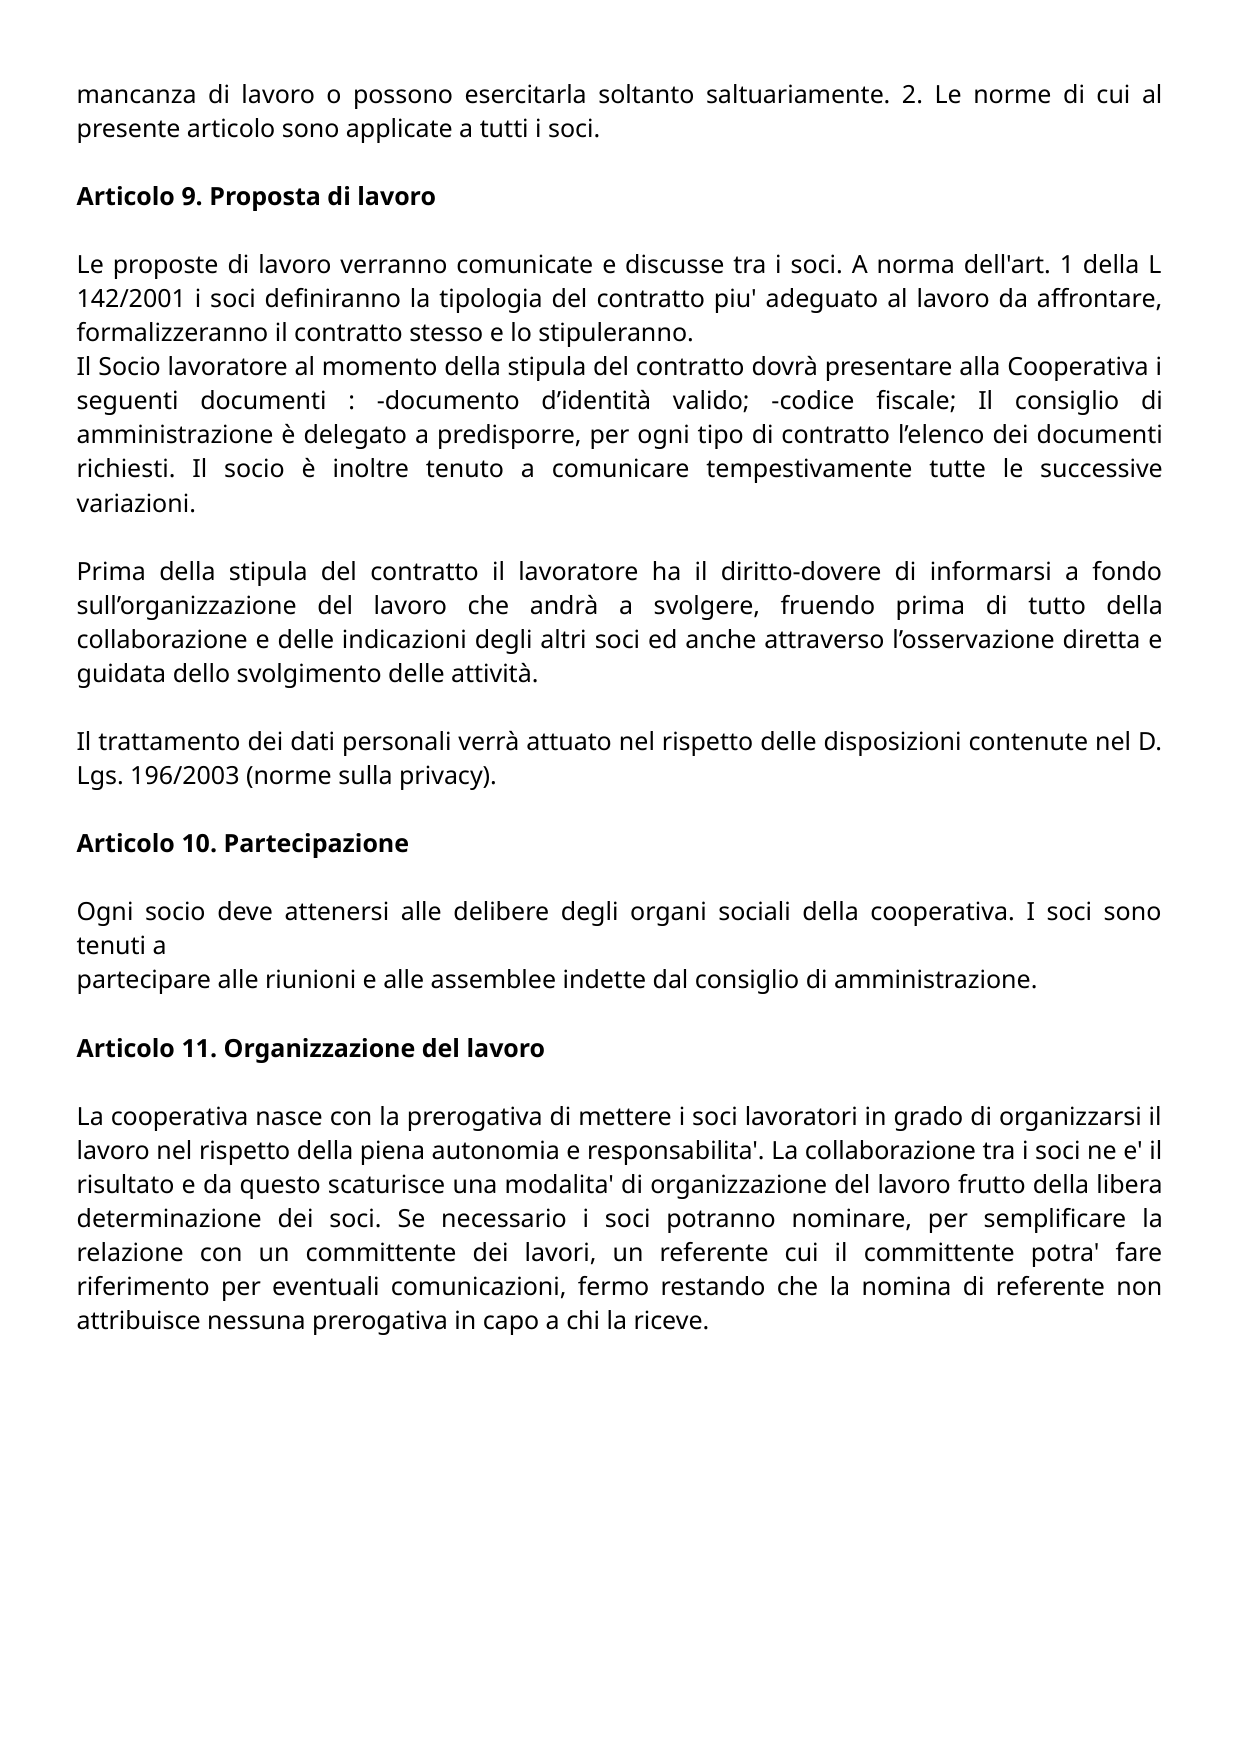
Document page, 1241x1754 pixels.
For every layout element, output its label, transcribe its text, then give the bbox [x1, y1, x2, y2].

text Ogni socio deve attenersi alle delibere degli organi sociali della cooperativa. I soci sono tenuti a [76, 894, 1164, 962]
text La cooperativa nasce con la prerogativa di mettere i soci lavoratori in grado di organizzarsi il lavoro nel rispetto della piena autonomia e responsabilita'. La collaborazione tra i soci ne e' il risultato e da questo scaturisce una modalita' di organizzazione del lavoro frutto della libera determinazione dei soci. Se necessario i soci potranno nominare, per semplificare la relazione con un committente dei lavori, un referente cui il committente potra' fare riferimento per eventuali comunicazioni, fermo restando che la nomina di referente non attribuisce nessuna prerogativa in capo a chi la riceve. [76, 1098, 1164, 1337]
text Articolo 9. Proposta di lavoro [76, 179, 1164, 213]
text partecipare alle riunioni e alle assemblee indette dal consiglio di amministrazione. [76, 962, 1164, 996]
text Il Socio lavoratore al momento della stipula del contratto dovrà presentare alla Cooperativa i seguenti documenti : -documento d’identità valido; -codice fiscale; Il consiglio di amministrazione è delegato a predisporre, per ogni tipo di contratto l’elenco dei documenti richiesti. Il socio è inoltre tenuto a comunicare tempestivamente tutte le successive variazioni. [76, 349, 1164, 519]
text Il trattamento dei dati personali verrà attuato nel rispetto delle disposizioni contenute nel D. Lgs. 196/2003 (norme sulla privacy). [76, 724, 1164, 792]
text Le proposte di lavoro verranno comunicate e discusse tra i soci. A norma dell'art. 1 della L 142/2001 i soci definiranno la tipologia del contratto piu' adeguato al lavoro da affrontare, formalizzeranno il contratto stesso e lo stipuleranno. [76, 247, 1164, 349]
text Articolo 10. Partecipazione [76, 826, 1164, 860]
text Articolo 11. Organizzazione del lavoro [76, 1030, 1164, 1064]
text mancanza di lavoro o possono esercitarla soltanto saltuariamente. 2. Le norme di cui al presente articolo sono applicate a tutti i soci. [76, 76, 1164, 144]
text Prima della stipula del contratto il lavoratore ha il diritto-dovere di informarsi a fondo sull’organizzazione del lavoro che andrà a svolgere, fruendo prima di tutto della collaborazione e delle indicazioni degli altri soci ed anche attraverso l’osservazione diretta e guidata dello svolgimento delle attività. [76, 553, 1164, 689]
